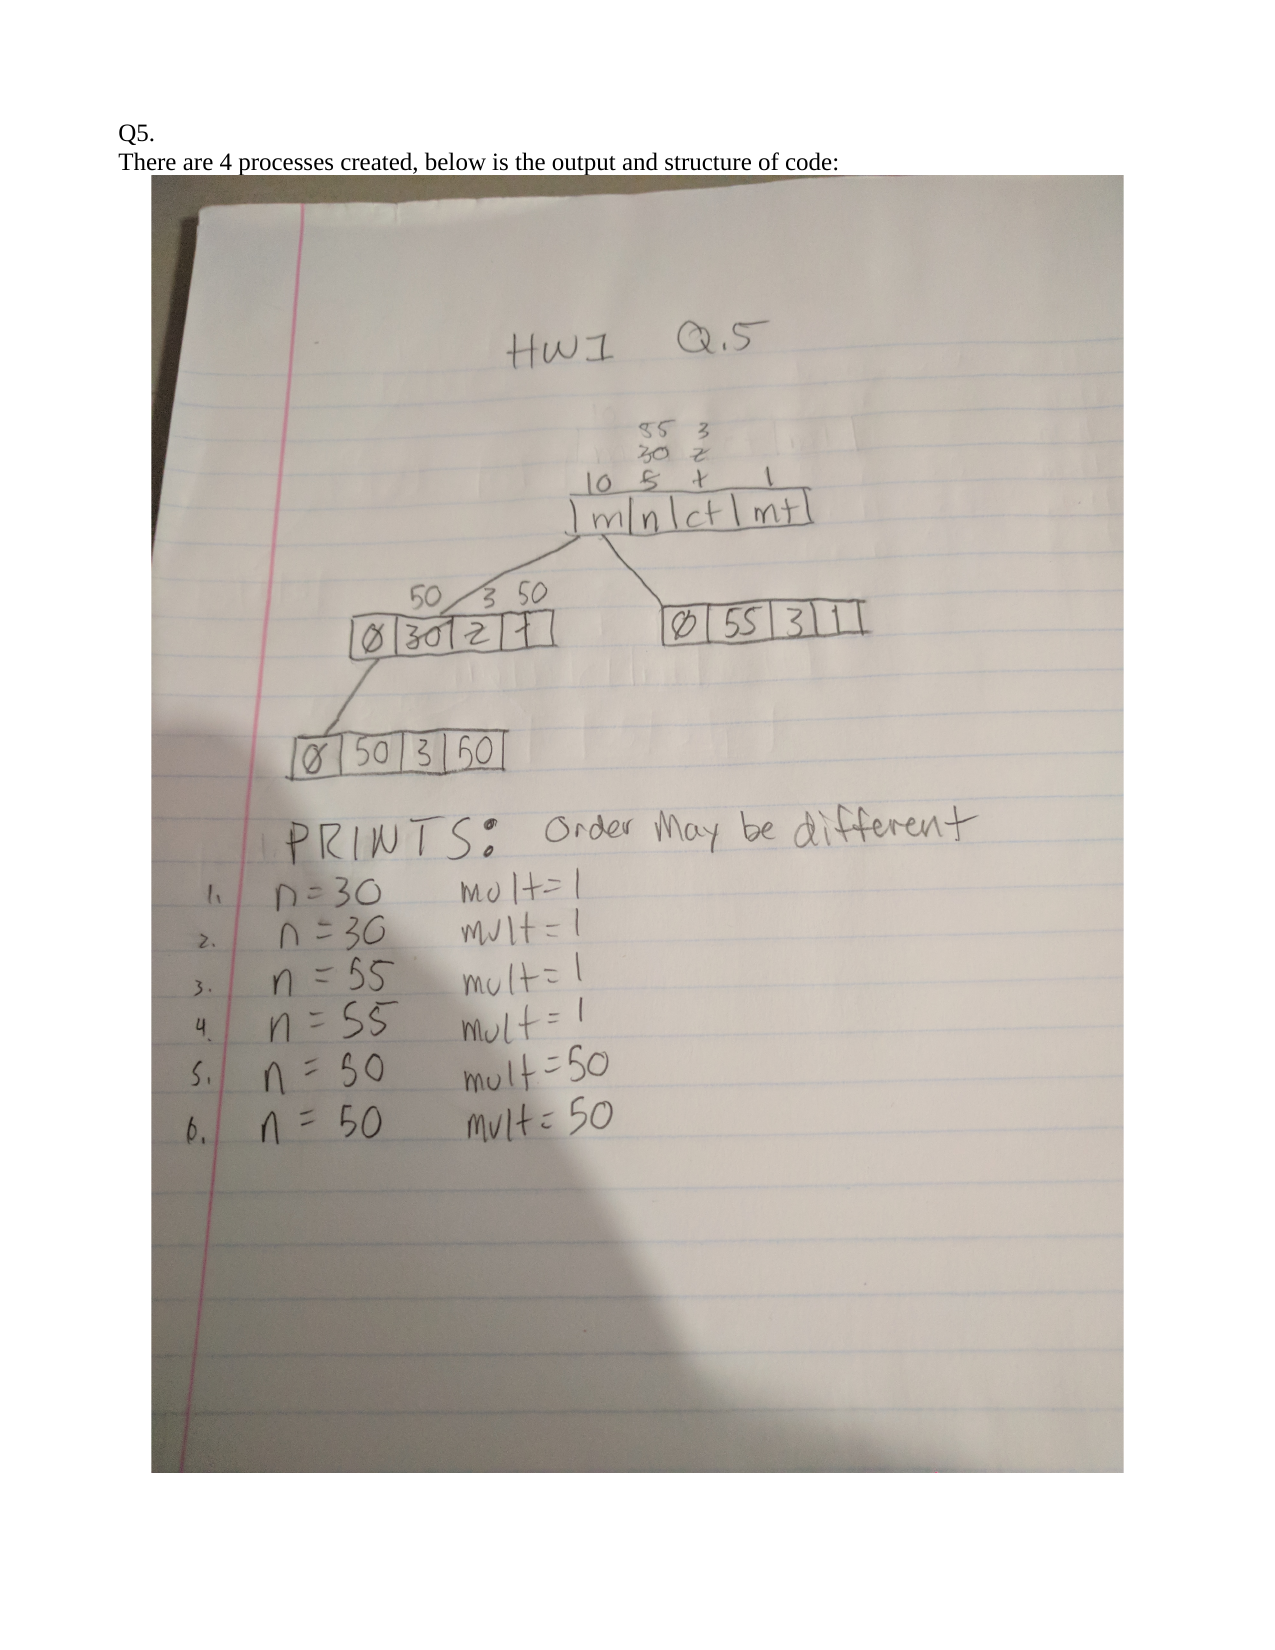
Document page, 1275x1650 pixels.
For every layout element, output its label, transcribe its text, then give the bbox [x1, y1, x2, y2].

text There are 4 processes created, below is the output and structure of code: [118, 147, 1157, 176]
picture [151, 175, 1124, 1473]
text Q5. [118, 118, 1157, 147]
